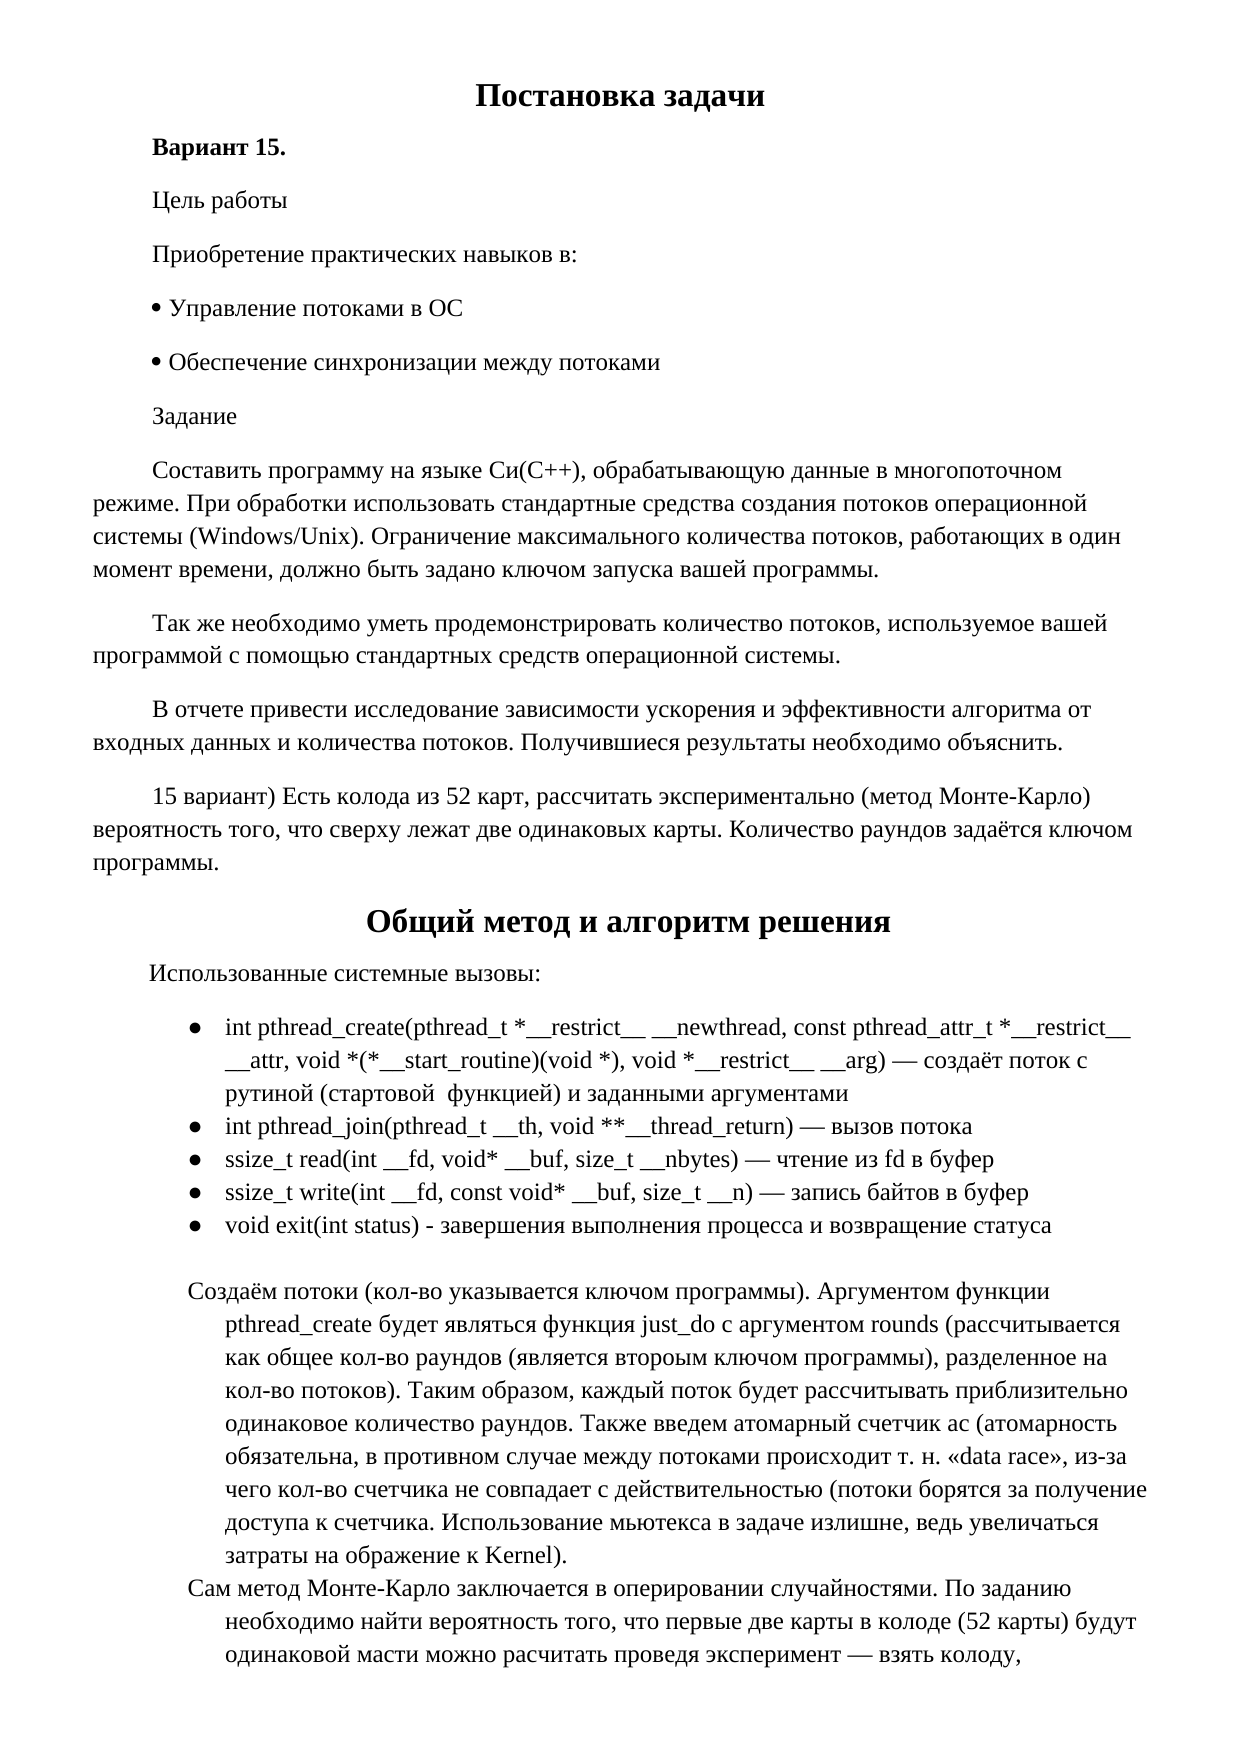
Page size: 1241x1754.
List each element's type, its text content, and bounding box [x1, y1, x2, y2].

text  Обеспечение синхронизации между потоками [93, 347, 1147, 376]
list int pthread_create(pthread_t *__restrict__ __newthread, const pthread_attr_t *__restrict__ __attr, void *(*__start_routine)(void *), void *__restrict__ __arg) — создаёт поток с рутиной (стартовой функцией) и заданными аргументами [187, 1012, 1147, 1106]
text Сам метод Монте-Карло заключается в оперировании случайностями. По заданию необходимо найти вероятность того, что первые две карты в колоде (52 карты) будут одинаковой масти можно расчитать проведя эксперимент — взять колоду, [187, 1573, 1147, 1668]
list ssize_t read(int __fd, void* __buf, size_t __nbytes) — чтение из fd в буфер [187, 1144, 1147, 1172]
text Постановка задачи [93, 75, 1147, 113]
list ssize_t write(int __fd, const void* __buf, size_t __n) — запись байтов в буфер [187, 1177, 1147, 1206]
text  Управление потоками в ОС [93, 293, 1147, 322]
text Цель работы [93, 185, 1147, 214]
list int pthread_join(pthread_t __th, void **__thread_return) — вызов потока [187, 1111, 1147, 1139]
text Приобретение практических навыков в: [93, 239, 1147, 268]
text Составить программу на языке Си(С++), обрабатывающую данные в многопоточном режиме. При обработки использовать стандартные средства создания потоков операционной системы (Windows/Unix). Ограничение максимального количества потоков, работающих в один момент времени, должно быть задано ключом запуска вашей программы. [93, 455, 1147, 582]
list void exit(int status) - завершения выполнения процесса и возвращение статуса [187, 1210, 1147, 1238]
text Создаём потоки (кол-во указывается ключом программы). Аргументом функции pthread_create будет являться функция just_do с аргументом rounds (рассчитывается как общее кол-во раундов (является второым ключом программы), разделенное на кол-во потоков). Таким образом, каждый поток будет рассчитывать приблизительно одинаковое количество раундов. Также введем атомарный счетчик ac (атомарность обязательна, в противном случае между потоками происходит т. н. «data race», из-за чего кол-во счетчика не совпадает с действительностью (потоки борятся за получение доступа к счетчика. Использование мьютекса в задаче излишне, ведь увеличаться затраты на ображение к Kernel). [187, 1276, 1147, 1569]
text В отчете привести исследование зависимости ускорения и эффективности алгоритма от входных данных и количества потоков. Получившиеся результаты необходимо объяснить. [93, 694, 1147, 756]
text Использованные системные вызовы: [75, 958, 1147, 987]
text Так же необходимо уметь продемонстрировать количество потоков, используемое вашей программой с помощью стандартных средств операционной системы. [93, 608, 1147, 669]
text Общий метод и алгоритм решения [93, 901, 1147, 939]
text Вариант 15. [93, 132, 1147, 160]
text 15 вариант) Есть колода из 52 карт, рассчитать экспериментально (метод Монте-Карло) вероятность того, что сверху лежат две одинаковых карты. Количество раундов задаётся ключом программы. [93, 781, 1147, 876]
text Задание [93, 401, 1147, 429]
